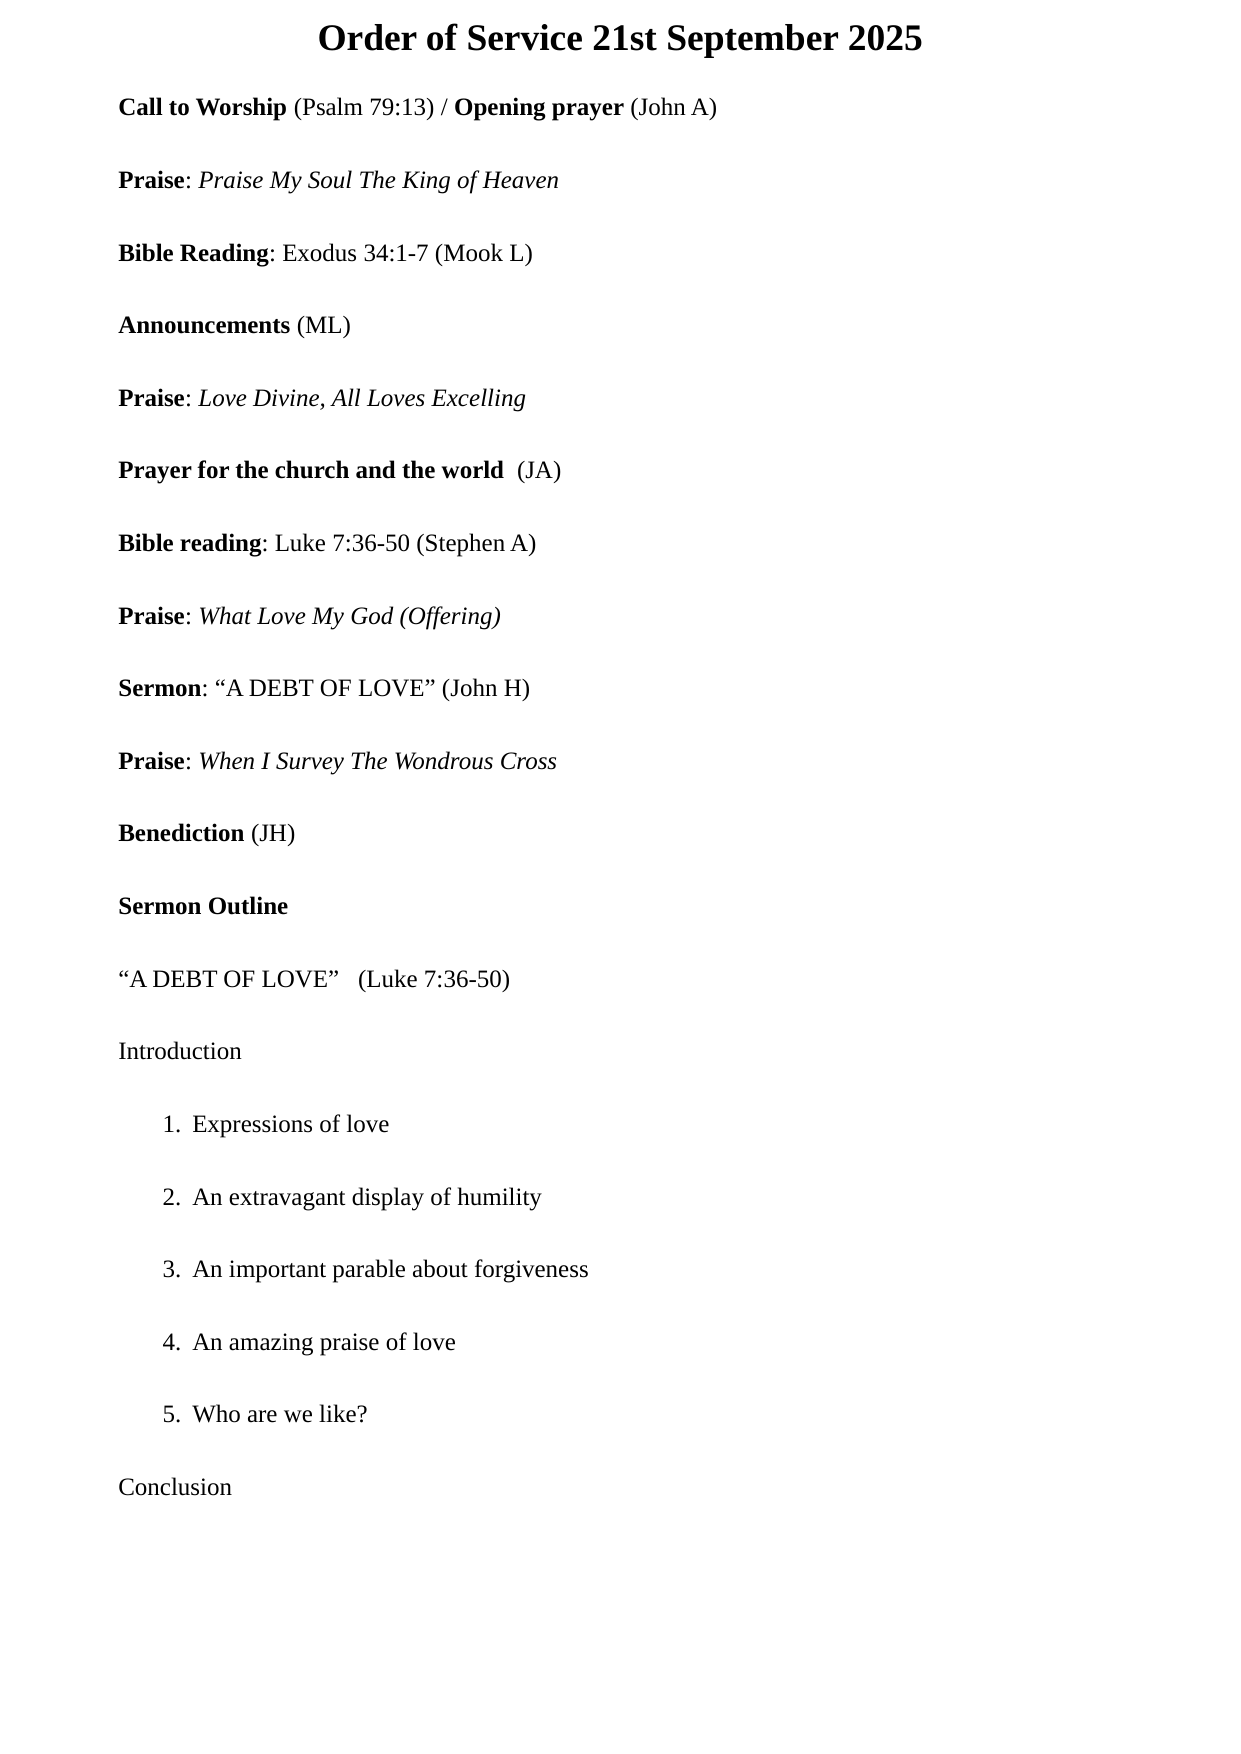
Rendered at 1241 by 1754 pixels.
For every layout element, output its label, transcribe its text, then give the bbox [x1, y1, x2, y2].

list Expressions of love [162, 1109, 1122, 1138]
text Praise: What Love My God (Offering) [118, 601, 1122, 629]
text Praise: Love Divine, All Loves Excelling [118, 383, 1122, 412]
text Conclusion [118, 1472, 1122, 1501]
text Introduction [118, 1036, 1122, 1065]
text “A DEBT OF LOVE” (Luke 7:36-50) [118, 964, 1122, 992]
text Sermon Outline [118, 891, 1122, 920]
list An amazing praise of love [162, 1327, 1122, 1356]
text Benediction (JH) [118, 818, 1122, 847]
list An extravagant display of humility [162, 1182, 1122, 1210]
text Praise: Praise My Soul The King of Heaven [118, 165, 1122, 194]
list An important parable about forgiveness [162, 1254, 1122, 1283]
text Sermon: “A DEBT OF LOVE” (John H) [118, 673, 1122, 702]
text Announcements (ML) [118, 310, 1122, 339]
text Praise: When I Survey The Wondrous Cross [118, 746, 1122, 775]
text Bible reading: Luke 7:36-50 (Stephen A) [118, 528, 1122, 557]
text Call to Worship (Psalm 79:13) / Opening prayer (John A) [118, 92, 1122, 121]
text Prayer for the church and the world (JA) [118, 456, 1122, 484]
text Bible Reading: Exodus 34:1-7 (Mook L) [118, 238, 1122, 266]
list Who are we like? [162, 1399, 1122, 1428]
